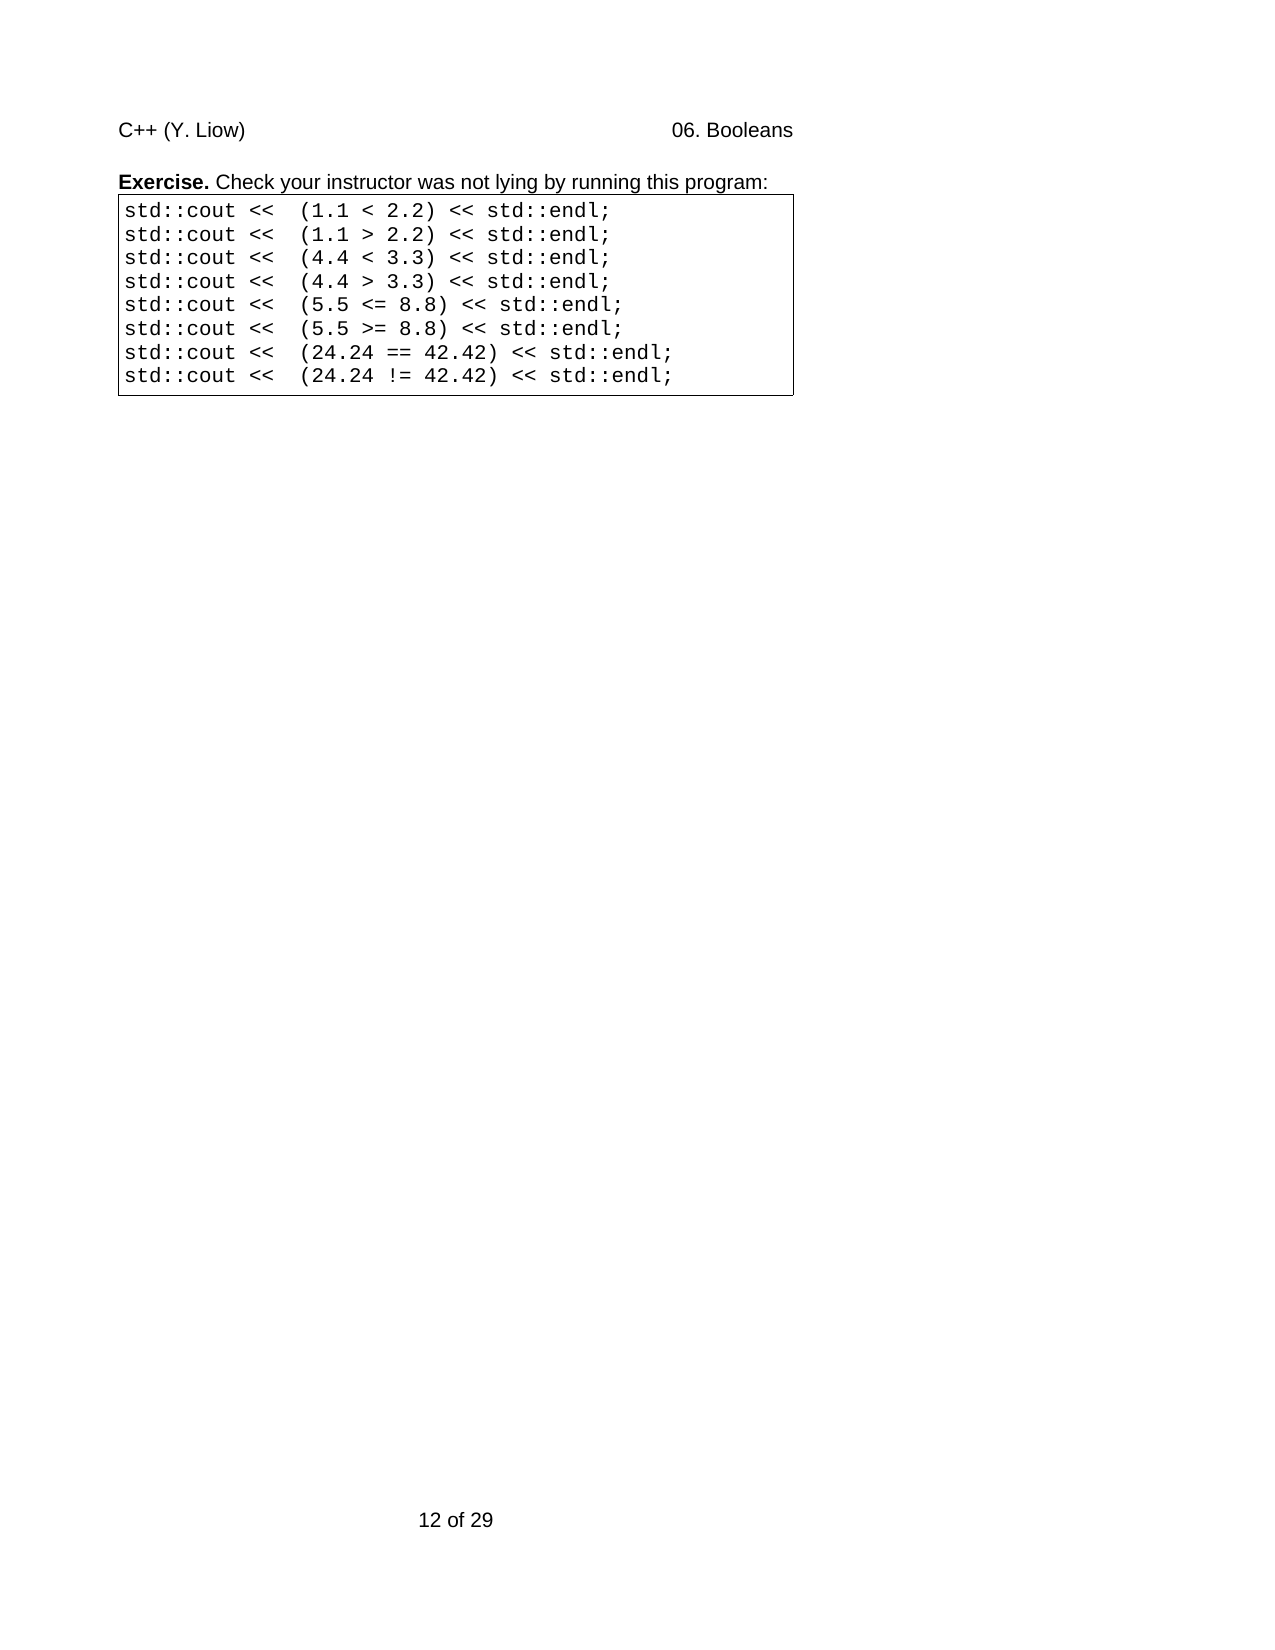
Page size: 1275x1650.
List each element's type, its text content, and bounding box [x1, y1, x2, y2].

table_header std::cout << (1.1 < 2.2) << std::endl; std::cout << (1.1 > 2.2) << std::endl; std::cout << (4.4 < 3.3) << std::endl; std::cout << (4.4 > 3.3) << std::endl; std::cout << (5.5 <= 8.8) << std::endl; std::cout << (5.5 >= 8.8) << std::endl; std::cout << (24.24 == 42.42) << std::endl; std::cout << (24.24 != 42.42) << std::endl; [119, 195, 793, 395]
text Exercise. Check your instructor was not lying by running this program: [118, 171, 793, 194]
